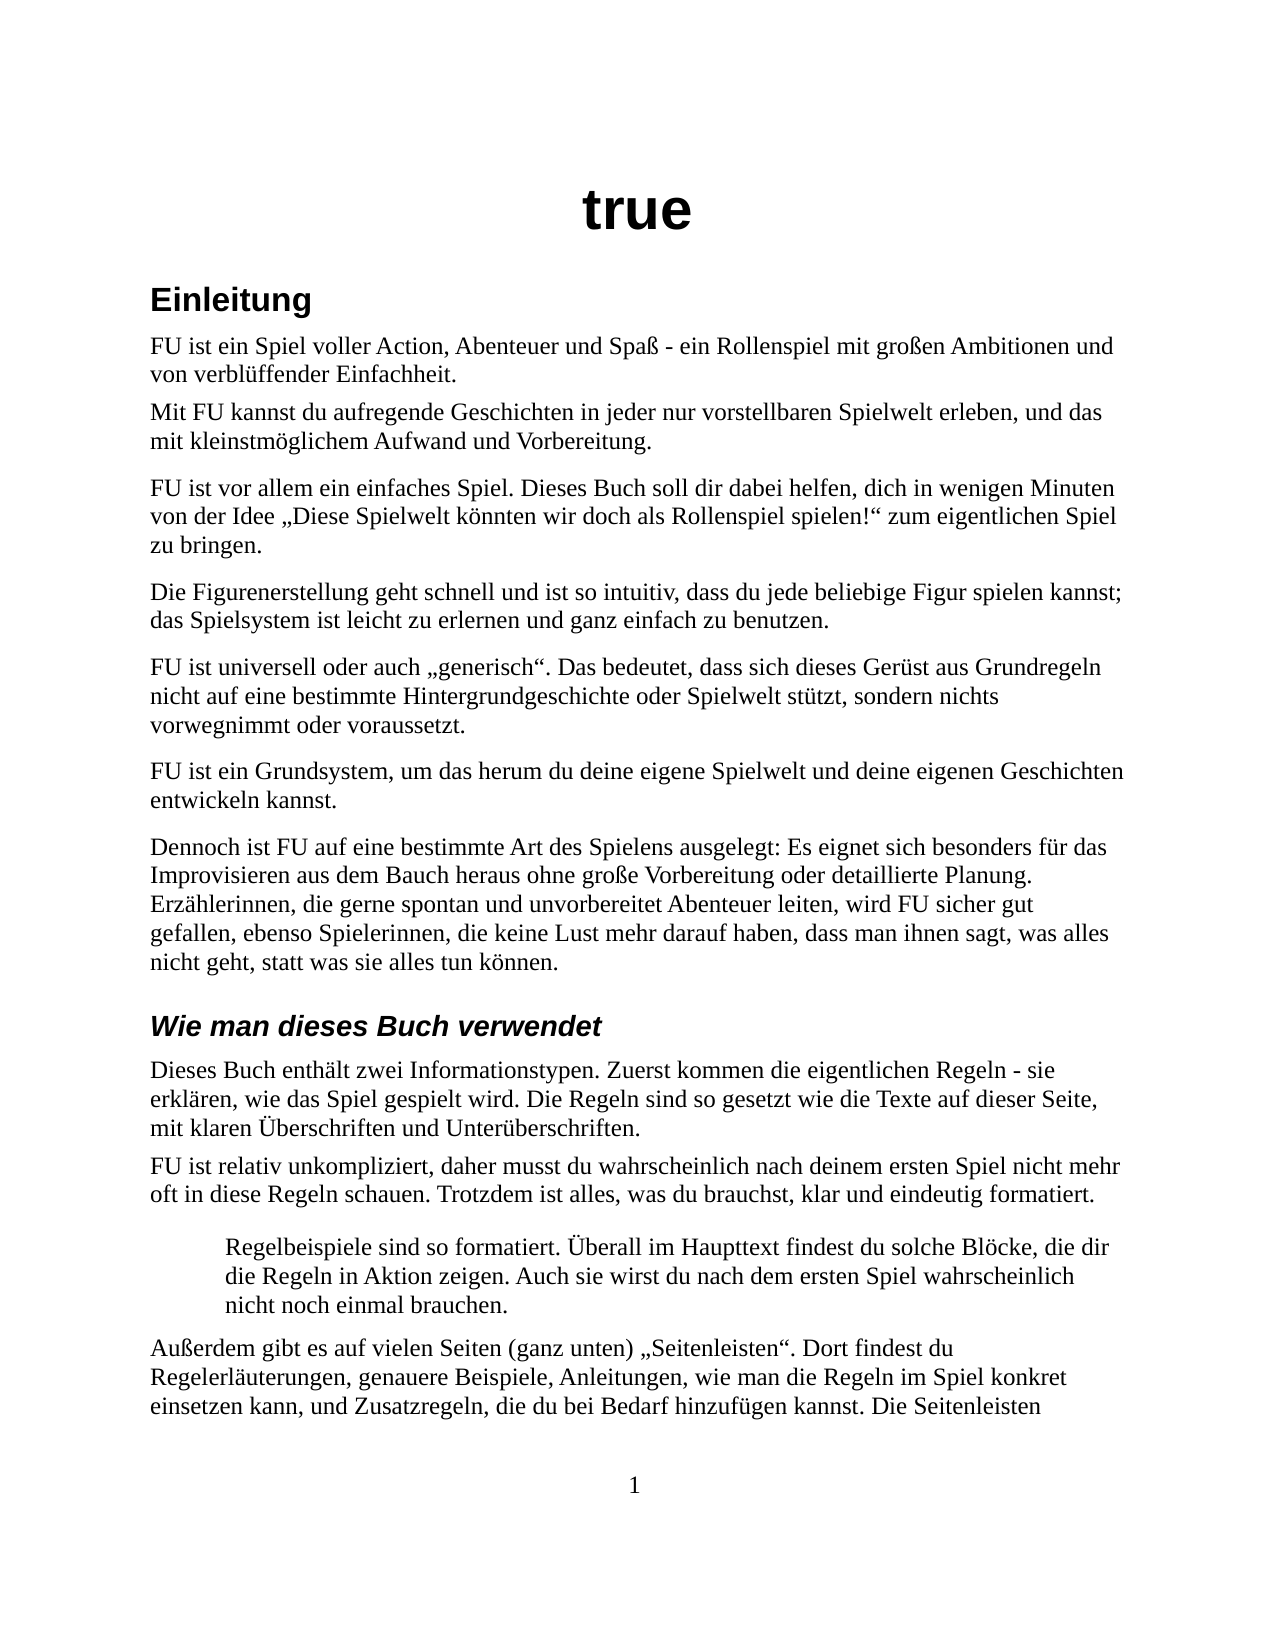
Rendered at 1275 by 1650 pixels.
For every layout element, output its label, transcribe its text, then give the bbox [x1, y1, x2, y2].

text FU ist ein Spiel voller Action, Abenteuer und Spaß - ein Rollenspiel mit großen Ambitionen und von verblüffender Einfachheit. [150, 331, 1125, 388]
title true [150, 175, 1125, 242]
text Mit FU kannst du aufregende Geschichten in jeder nur vorstellbaren Spielwelt erleben, und das mit kleinstmöglichem Aufwand und Vorbereitung. [150, 397, 1125, 455]
subtitle Einleitung [150, 279, 1125, 318]
text FU ist relativ unkompliziert, daher musst du wahrscheinlich nach deinem ersten Spiel nicht mehr oft in diese Regeln schauen. Trotzdem ist alles, was du brauchst, klar und eindeutig formatiert. [150, 1151, 1125, 1208]
text FU ist universell oder auch „generisch“. Das bedeutet, dass sich dieses Gerüst aus Grundregeln nicht auf eine bestimmte Hintergrundgeschichte oder Spielwelt stützt, sondern nichts vorwegnimmt oder voraussetzt. [150, 652, 1125, 738]
text FU ist vor allem ein einfaches Spiel. Dieses Buch soll dir dabei helfen, dich in wenigen Minuten von der Idee „Diese Spielwelt könnten wir doch als Rollenspiel spielen!“ zum eigentlichen Spiel zu bringen. [150, 473, 1125, 559]
text Regelbeispiele sind so formatiert. Überall im Haupttext findest du solche Blöcke, die dir die Regeln in Aktion zeigen. Auch sie wirst du nach dem ersten Spiel wahrscheinlich nicht noch einmal brauchen. [225, 1232, 1125, 1318]
text Die Figurenerstellung geht schnell und ist so intuitiv, dass du jede beliebige Figur spielen kannst; das Spielsystem ist leicht zu erlernen und ganz einfach zu benutzen. [150, 577, 1125, 634]
text Dieses Buch enthält zwei Informationstypen. Zuerst kommen die eigentlichen Regeln - sie erklären, wie das Spiel gespielt wird. Die Regeln sind so gesetzt wie die Texte auf dieser Seite, mit klaren Überschriften und Unterüberschriften. [150, 1056, 1125, 1142]
text FU ist ein Grundsystem, um das herum du deine eigene Spielwelt und deine eigenen Geschichten entwickeln kannst. [150, 756, 1125, 814]
text Dennoch ist FU auf eine bestimmte Art des Spielens ausgelegt: Es eignet sich besonders für das Improvisieren aus dem Bauch heraus ohne große Vorbereitung oder detaillierte Planung. Erzählerinnen, die gerne spontan und unvorbereitet Abenteuer leiten, wird FU sicher gut gefallen, ebenso Spielerinnen, die keine Lust mehr darauf haben, dass man ihnen sagt, was alles nicht geht, statt was sie alles tun können. [150, 832, 1125, 976]
subtitle Wie man dieses Buch verwendet [150, 1009, 1125, 1043]
text Außerdem gibt es auf vielen Seiten (ganz unten) „Seitenleisten“. Dort findest du Regelerläuterungen, genauere Beispiele, Anleitungen, wie man die Regeln im Spiel konkret einsetzen kann, und Zusatzregeln, die du bei Bedarf hinzufügen kannst. Die Seitenleisten [150, 1333, 1125, 1420]
